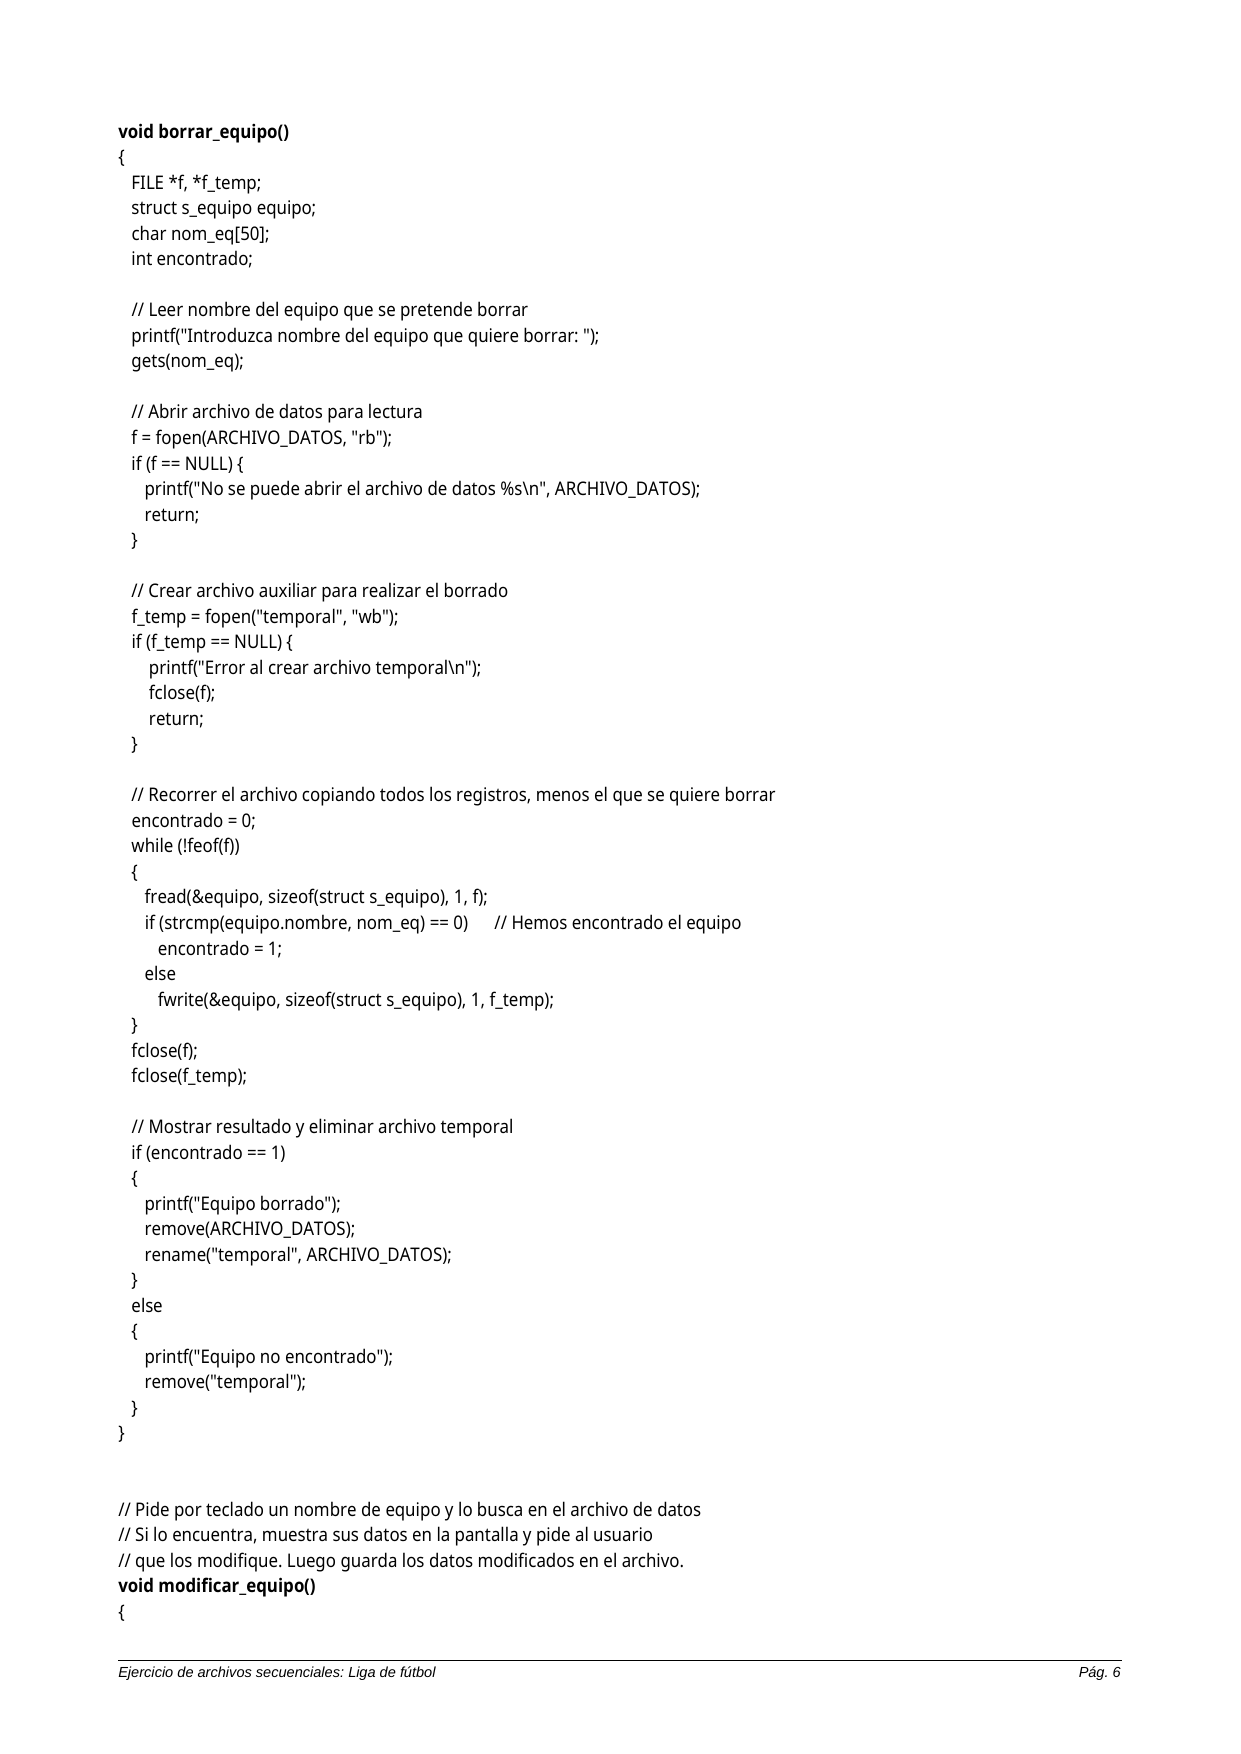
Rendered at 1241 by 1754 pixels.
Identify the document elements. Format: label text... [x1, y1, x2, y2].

text { [118, 858, 1122, 884]
text } [118, 1011, 1122, 1037]
text return; [118, 705, 1122, 731]
text fread(&equipo, sizeof(struct s_equipo), 1, f); [118, 884, 1122, 909]
text // Crear archivo auxiliar para realizar el borrado [118, 577, 1122, 603]
text // Si lo encuentra, muestra sus datos en la pantalla y pide al usuario [118, 1522, 1122, 1547]
text remove(ARCHIVO_DATOS); [118, 1216, 1122, 1241]
text char nom_eq[50]; [118, 220, 1122, 246]
text while (!feof(f)) [118, 833, 1122, 858]
text { [118, 1318, 1122, 1343]
text if (encontrado == 1) [118, 1139, 1122, 1164]
text void borrar_equipo() [118, 118, 1122, 144]
text // Recorrer el archivo copiando todos los registros, menos el que se quiere borrar [118, 782, 1122, 807]
text fclose(f); [118, 679, 1122, 705]
text } [118, 1420, 1122, 1445]
text fclose(f); [118, 1037, 1122, 1062]
text { [118, 1164, 1122, 1190]
text if (strcmp(equipo.nombre, nom_eq) == 0) // Hemos encontrado el equipo [118, 909, 1122, 935]
text fwrite(&equipo, sizeof(struct s_equipo), 1, f_temp); [118, 986, 1122, 1011]
text if (f_temp == NULL) { [118, 628, 1122, 654]
text FILE *f, *f_temp; [118, 169, 1122, 195]
text { [118, 1598, 1122, 1624]
text printf("Error al crear archivo temporal\n"); [118, 654, 1122, 679]
text int encontrado; [118, 246, 1122, 271]
text encontrado = 1; [118, 935, 1122, 960]
text else [118, 960, 1122, 986]
text encontrado = 0; [118, 807, 1122, 833]
text return; [118, 501, 1122, 526]
text remove("temporal"); [118, 1369, 1122, 1394]
text f = fopen(ARCHIVO_DATOS, "rb"); [118, 424, 1122, 450]
text // Mostrar resultado y eliminar archivo temporal [118, 1113, 1122, 1139]
text if (f == NULL) { [118, 450, 1122, 475]
text struct s_equipo equipo; [118, 195, 1122, 220]
text f_temp = fopen("temporal", "wb"); [118, 603, 1122, 628]
text } [118, 526, 1122, 552]
text printf("Equipo borrado"); [118, 1190, 1122, 1216]
text // Abrir archivo de datos para lectura [118, 399, 1122, 424]
text fclose(f_temp); [118, 1062, 1122, 1088]
text printf("Equipo no encontrado"); [118, 1343, 1122, 1369]
text } [118, 1267, 1122, 1292]
text { [118, 144, 1122, 169]
text void modificar_equipo() [118, 1573, 1122, 1598]
text printf("Introduzca nombre del equipo que quiere borrar: "); [118, 322, 1122, 348]
text else [118, 1292, 1122, 1318]
text } [118, 1394, 1122, 1420]
text gets(nom_eq); [118, 348, 1122, 373]
text } [118, 731, 1122, 756]
text printf("No se puede abrir el archivo de datos %s\n", ARCHIVO_DATOS); [118, 475, 1122, 501]
text // Leer nombre del equipo que se pretende borrar [118, 297, 1122, 322]
text // que los modifique. Luego guarda los datos modificados en el archivo. [118, 1547, 1122, 1573]
text // Pide por teclado un nombre de equipo y lo busca en el archivo de datos [118, 1496, 1122, 1522]
text rename("temporal", ARCHIVO_DATOS); [118, 1241, 1122, 1267]
